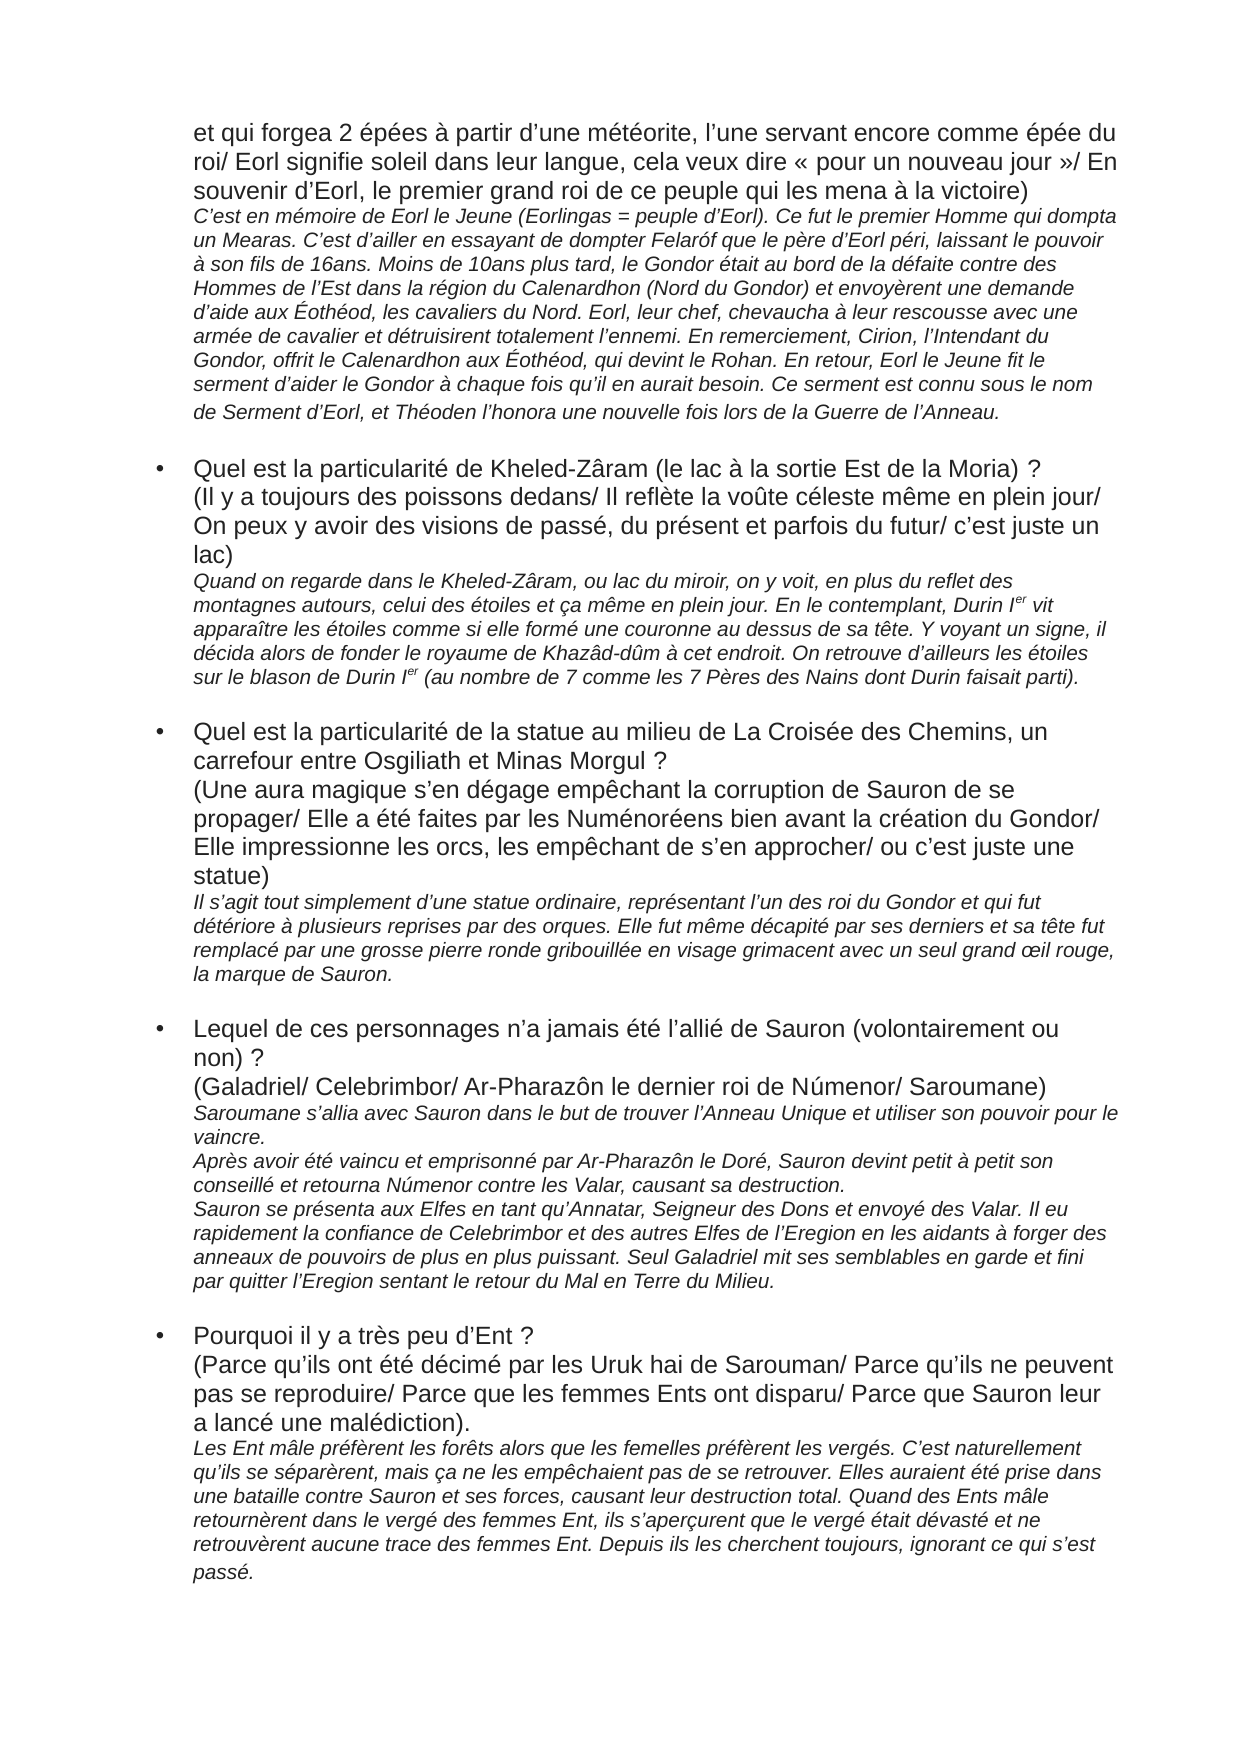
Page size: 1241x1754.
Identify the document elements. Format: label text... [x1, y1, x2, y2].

list Quel est la particularité de Kheled-Zâram (le lac à la sortie Est de la Moria) ? (Il y a toujours des poissons dedans/ Il reflète la voûte céleste même en plein jour/ On peux y avoir des visions de passé, du présent et parfois du futur/ c’est juste un lac) Quand on regarde dans le Kheled-Zâram, ou lac du miroir, on y voit, en plus du reflet des montagnes autours, celui des étoiles et ça même en plein jour. En le contemplant, Durin Ier vit apparaître les étoiles comme si elle formé une couronne au dessus de sa tête. Y voyant un signe, il décida alors de fonder le royaume de Khazâd-dûm à cet endroit. On retrouve d’ailleurs les étoiles sur le blason de Durin Ier (au nombre de 7 comme les 7 Pères des Nains dont Durin faisait parti). [156, 453, 1122, 717]
list et qui forgea 2 épées à partir d’une météorite, l’une servant encore comme épée du roi/ Eorl signifie soleil dans leur langue, cela veux dire « pour un nouveau jour »/ En souvenir d’Eorl, le premier grand roi de ce peuple qui les mena à la victoire) C’est en mémoire de Eorl le Jeune (Eorlingas = peuple d’Eorl). Ce fut le premier Homme qui dompta un Mearas. C’est d’ailler en essayant de dompter Felaróf que le père d’Eorl péri, laissant le pouvoir à son fils de 16ans. Moins de 10ans plus tard, le Gondor était au bord de la défaite contre des Hommes de l’Est dans la région du Calenardhon (Nord du Gondor) et envoyèrent une demande d’aide aux Éothéod, les cavaliers du Nord. Eorl, leur chef, chevaucha à leur rescousse avec une armée de cavalier et détruisirent totalement l’ennemi. En remerciement, Cirion, l’Intendant du Gondor, offrit le Calenardhon aux Éothéod, qui devint le Rohan. En retour, Eorl le Jeune fit le serment d’aider le Gondor à chaque fois qu’il en aurait besoin. Ce serment est connu sous le nom de Serment d’Eorl, et Théoden l’honora une nouvelle fois lors de la Guerre de l’Anneau. [156, 118, 1122, 453]
list Lequel de ces personnages n’a jamais été l’allié de Sauron (volontairement ou non) ? (Galadriel/ Celebrimbor/ Ar-Pharazôn le dernier roi de Númenor/ Saroumane) Saroumane s’allia avec Sauron dans le but de trouver l’Anneau Unique et utiliser son pouvoir pour le vaincre. Après avoir été vaincu et emprisonné par Ar-Pharazôn le Doré, Sauron devint petit à petit son conseillé et retourna Númenor contre les Valar, causant sa destruction. Sauron se présenta aux Elfes en tant qu’Annatar, Seigneur des Dons et envoyé des Valar. Il eu rapidement la confiance de Celebrimbor et des autres Elfes de l’Eregion en les aidants à forger des anneaux de pouvoirs de plus en plus puissant. Seul Galadriel mit ses semblables en garde et fini par quitter l’Eregion sentant le retour du Mal en Terre du Milieu. [156, 1014, 1122, 1321]
list Quel est la particularité de la statue au milieu de La Croisée des Chemins, un carrefour entre Osgiliath et Minas Morgul ? (Une aura magique s’en dégage empêchant la corruption de Sauron de se propager/ Elle a été faites par les Numénoréens bien avant la création du Gondor/ Elle impressionne les orcs, les empêchant de s’en approcher/ ou c’est juste une statue) Il s’agit tout simplement d’une statue ordinaire, représentant l’un des roi du Gondor et qui fut détériore à plusieurs reprises par des orques. Elle fut même décapité par ses derniers et sa tête fut remplacé par une grosse pierre ronde gribouillée en visage grimacent avec un seul grand œil rouge, la marque de Sauron. [156, 717, 1122, 1014]
list Pourquoi il y a très peu d’Ent ? (Parce qu’ils ont été décimé par les Uruk hai de Sarouman/ Parce qu’ils ne peuvent pas se reproduire/ Parce que les femmes Ents ont disparu/ Parce que Sauron leur a lancé une malédiction). Les Ent mâle préfèrent les forêts alors que les femelles préfèrent les vergés. C’est naturellement qu’ils se séparèrent, mais ça ne les empêchaient pas de se retrouver. Elles auraient été prise dans une bataille contre Sauron et ses forces, causant leur destruction total. Quand des Ents mâle retournèrent dans le vergé des femmes Ent, ils s’aperçurent que le vergé était dévasté et ne retrouvèrent aucune trace des femmes Ent. Depuis ils les cherchent toujours, ignorant ce qui s’est passé. [156, 1321, 1122, 1613]
